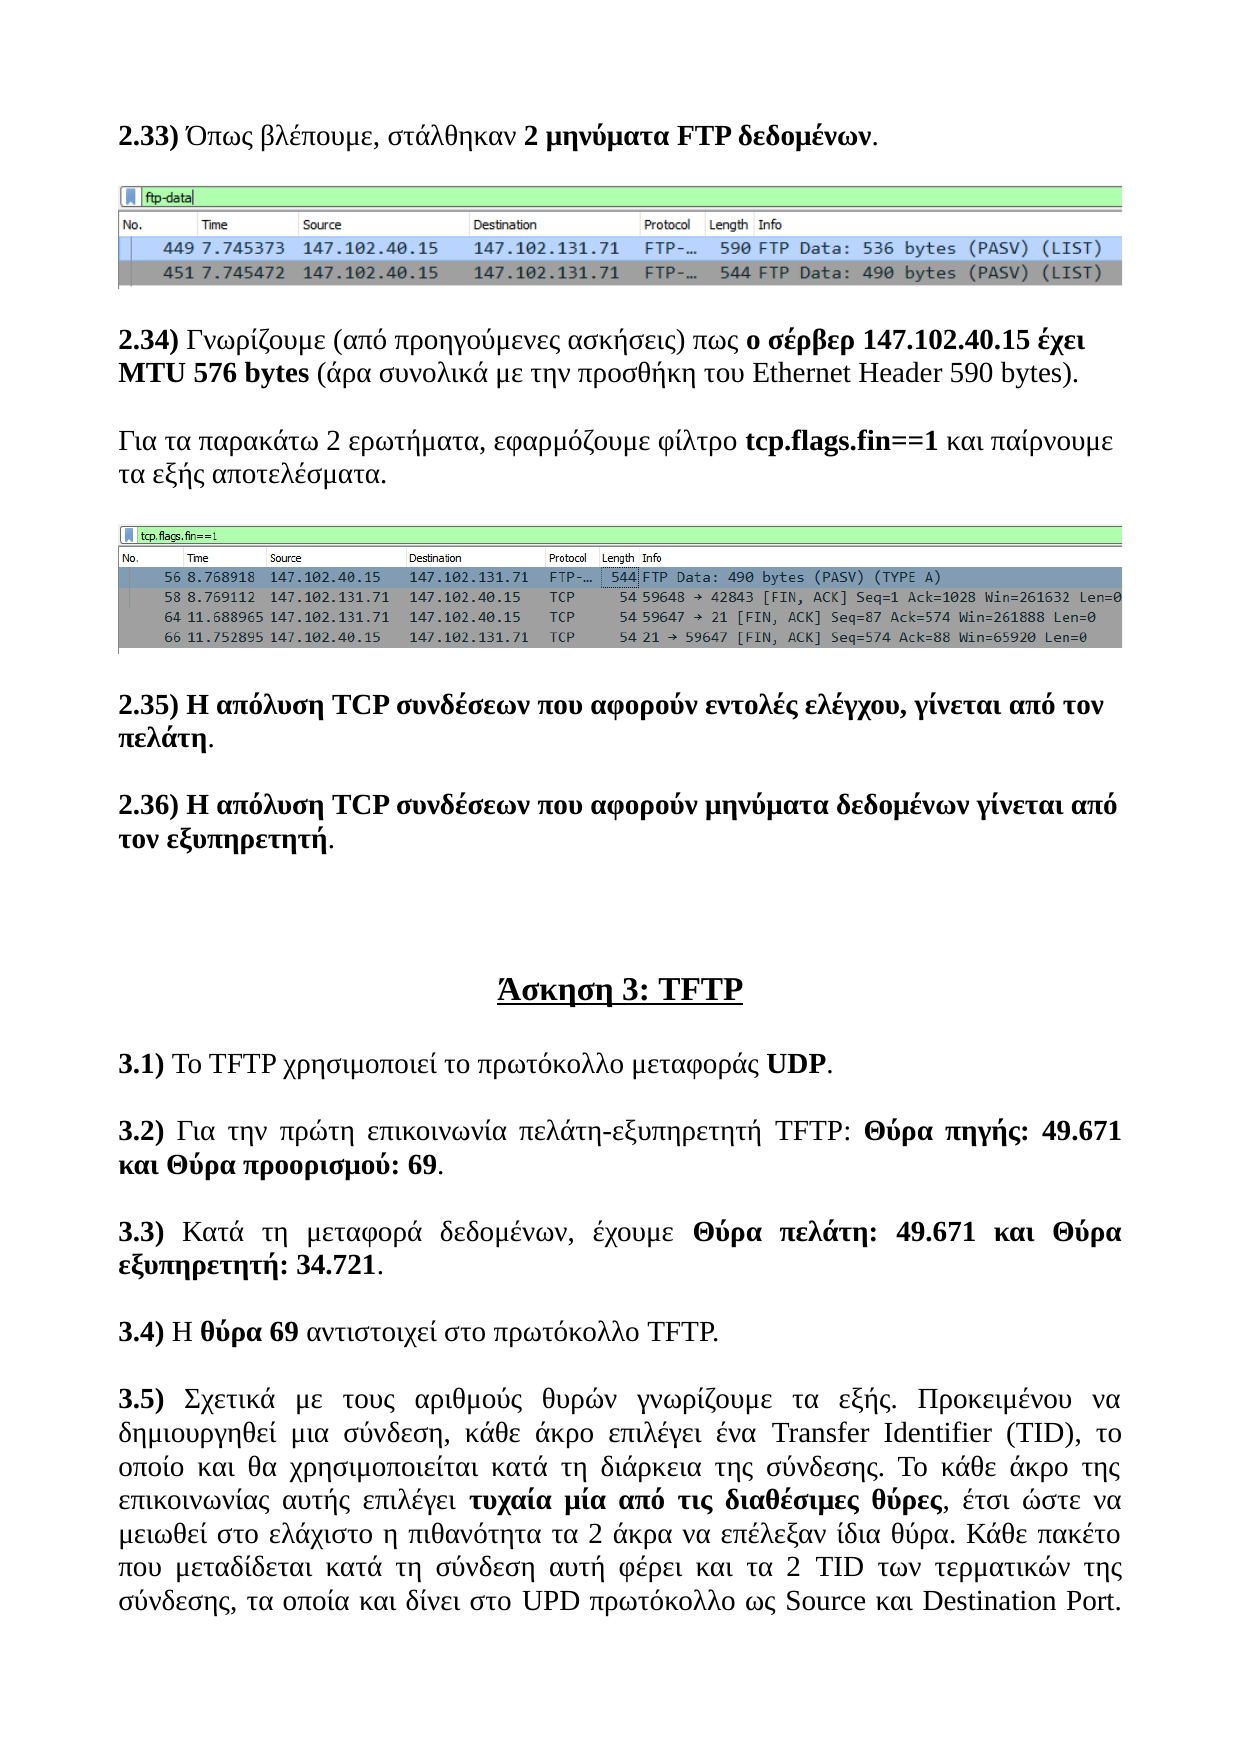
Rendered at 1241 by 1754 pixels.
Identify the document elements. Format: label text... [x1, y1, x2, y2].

text 3.1) To TFTP χρησιμοποιεί το πρωτόκολλο μεταφοράς UDP. [118, 1046, 1122, 1080]
text Για τα παρακάτω 2 ερωτήματα, εφαρμόζουμε φίλτρο tcp.flags.fin==1 και παίρνουμε τα εξής αποτελέσματα. [118, 423, 1122, 490]
picture [118, 185, 1123, 289]
text 2.34) Γνωρίζουμε (από προηγούμενες ασκήσεις) πως ο σέρβερ 147.102.40.15 έχει MTU 576 bytes (άρα συνολικά με την προσθήκη του Ethernet Header 590 bytes). [118, 322, 1122, 389]
text 2.33) Όπως βλέπουμε, στάλθηκαν 2 μηνύματα FTP δεδομένων. [118, 118, 1122, 152]
text 3.4) Η θύρα 69 αντιστοιχεί στο πρωτόκολλο TFTP. [118, 1314, 1122, 1348]
picture [118, 523, 1123, 654]
text 3.2) Για την πρώτη επικοινωνία πελάτη-εξυπηρετητή TFTP: Θύρα πηγής: 49.671 και Θύρα προορισμού: 69. [118, 1113, 1122, 1180]
text 3.5) Σχετικά με τους αριθμούς θυρών γνωρίζουμε τα εξής. Προκειμένου να δημιουργηθεί μια σύνδεση, κάθε άκρο επιλέγει ένα Transfer Identifier (TID), το οποίο και θα χρησιμοποιείται κατά τη διάρκεια της σύνδεσης. Το κάθε άκρο της επικοινωνίας αυτής επιλέγει τυχαία μία από τις διαθέσιμες θύρες, έτσι ώστε να μειωθεί στο ελάχιστο η πιθανότητα τα 2 άκρα να επέλεξαν ίδια θύρα. Κάθε πακέτο που μεταδίδεται κατά τη σύνδεση αυτή φέρει και τα 2 TID των τερματικών της σύνδεσης, τα οποία και δίνει στο UPD πρωτόκολλο ως Source και Destination Port. [118, 1382, 1122, 1616]
text 3.3) Κατά τη μεταφορά δεδομένων, έχουμε Θύρα πελάτη: 49.671 και Θύρα εξυπηρετητή: 34.721. [118, 1214, 1122, 1281]
text 2.36) Η απόλυση TCP συνδέσεων που αφορούν μηνύματα δεδομένων γίνεται από τον εξυπηρετητή. [118, 787, 1122, 854]
text 2.35) Η απόλυση TCP συνδέσεων που αφορούν εντολές ελέγχου, γίνεται από τον πελάτη. [118, 687, 1122, 754]
text Άσκηση 3: TFTP [118, 969, 1122, 1008]
